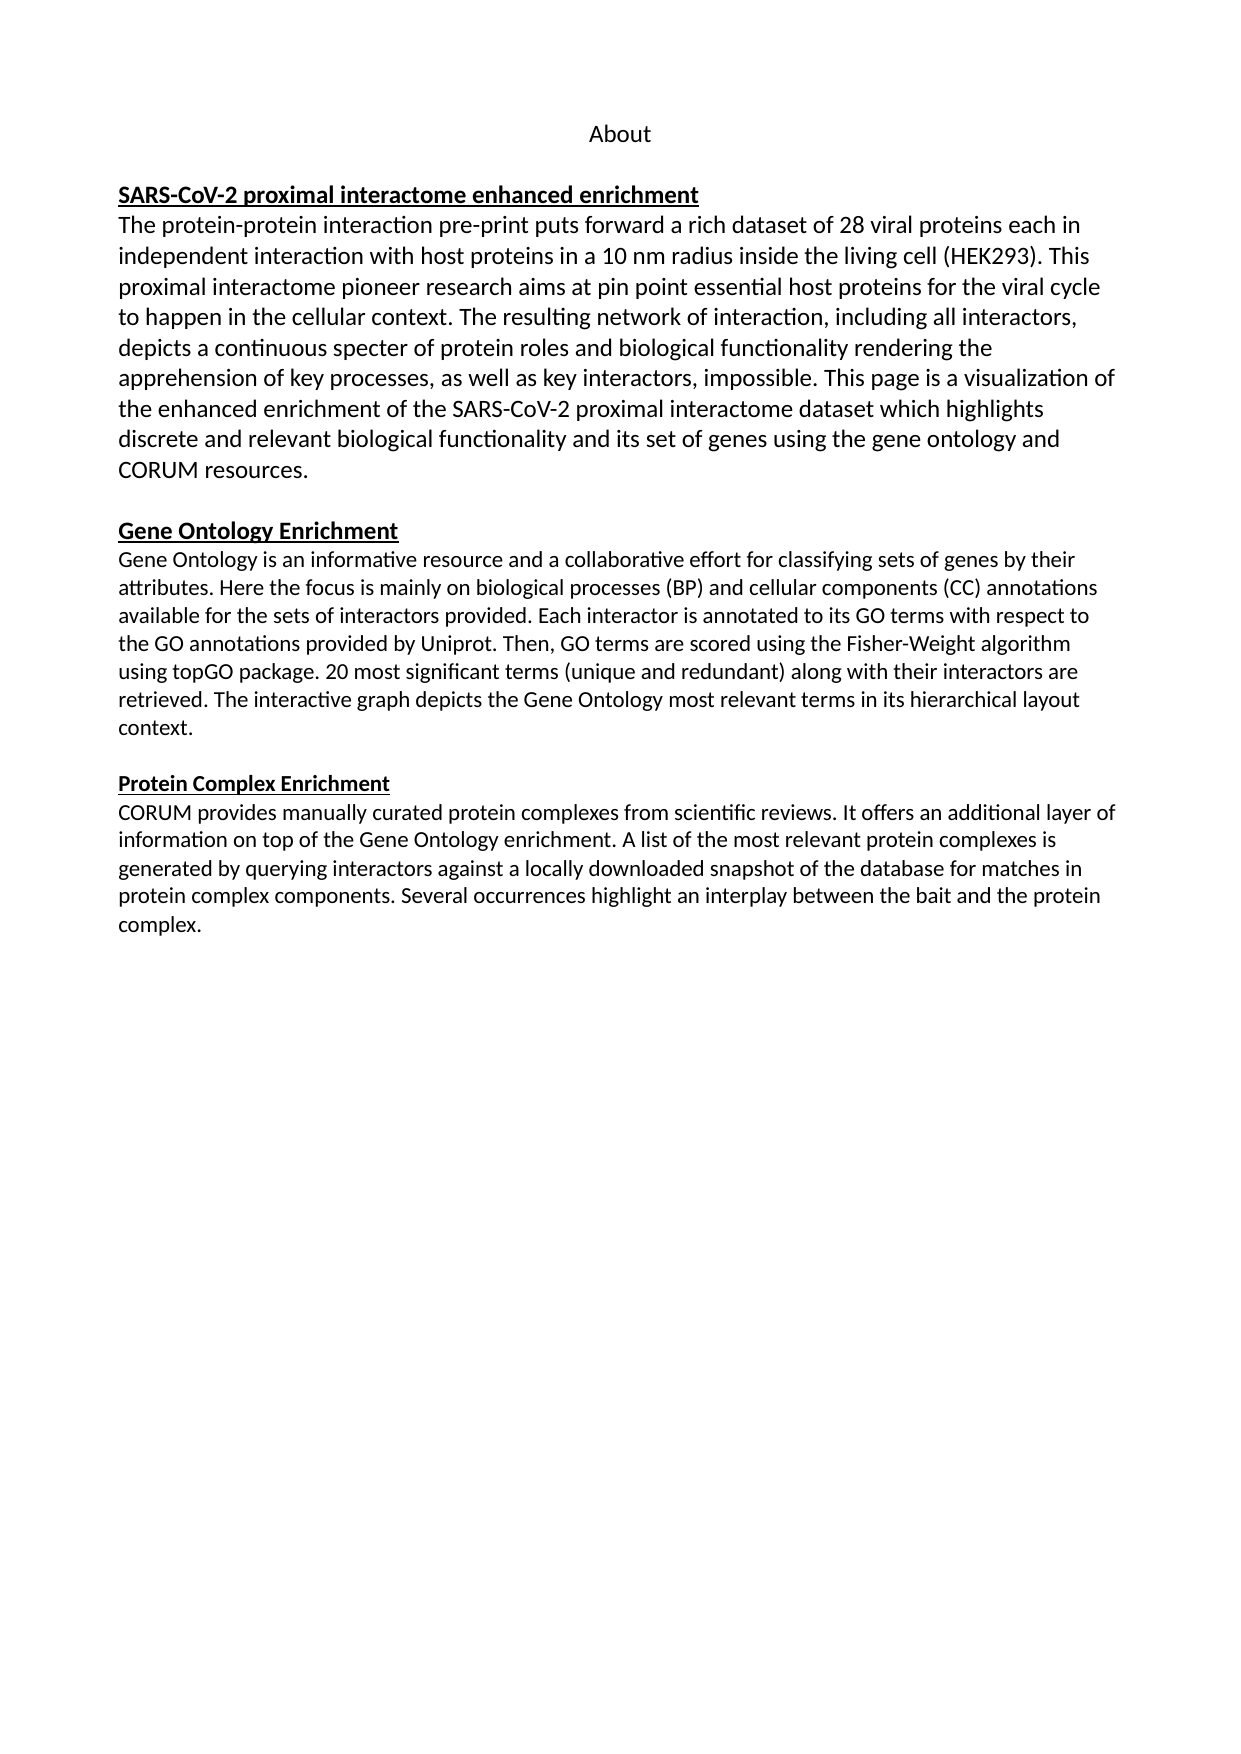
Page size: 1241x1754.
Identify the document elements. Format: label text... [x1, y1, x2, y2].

text Protein Complex Enrichment [118, 769, 1122, 798]
text SARS-CoV-2 proximal interactome enhanced enrichment [118, 179, 1122, 210]
text Gene Ontology Enrichment [118, 515, 1122, 545]
text CORUM provides manually curated protein complexes from scientific reviews. It offers an additional layer of information on top of the Gene Ontology enrichment. A list of the most relevant protein complexes is generated by querying interactors against a locally downloaded snapshot of the database for matches in protein complex components. Several occurrences highlight an interplay between the bait and the protein complex. [118, 798, 1122, 938]
text Gene Ontology is an informative resource and a collaborative effort for classifying sets of genes by their attributes. Here the focus is mainly on biological processes (BP) and cellular components (CC) annotations available for the sets of interactors provided. Each interactor is annotated to its GO terms with respect to the GO annotations provided by Uniprot. Then, GO terms are scored using the Fisher-Weight algorithm using topGO package. 20 most significant terms (unique and redundant) along with their interactors are retrieved. The interactive graph depicts the Gene Ontology most relevant terms in its hierarchical layout context. [118, 545, 1122, 742]
text About [118, 118, 1122, 149]
text The protein-protein interaction pre-print puts forward a rich dataset of 28 viral proteins each in independent interaction with host proteins in a 10 nm radius inside the living cell (HEK293). This proximal interactome pioneer research aims at pin point essential host proteins for the viral cycle to happen in the cellular context. The resulting network of interaction, including all interactors, depicts a continuous specter of protein roles and biological functionality rendering the apprehension of key processes, as well as key interactors, impossible. This page is a visualization of the enhanced enrichment of the SARS-CoV-2 proximal interactome dataset which highlights discrete and relevant biological functionality and its set of genes using the gene ontology and CORUM resources. [118, 210, 1122, 484]
